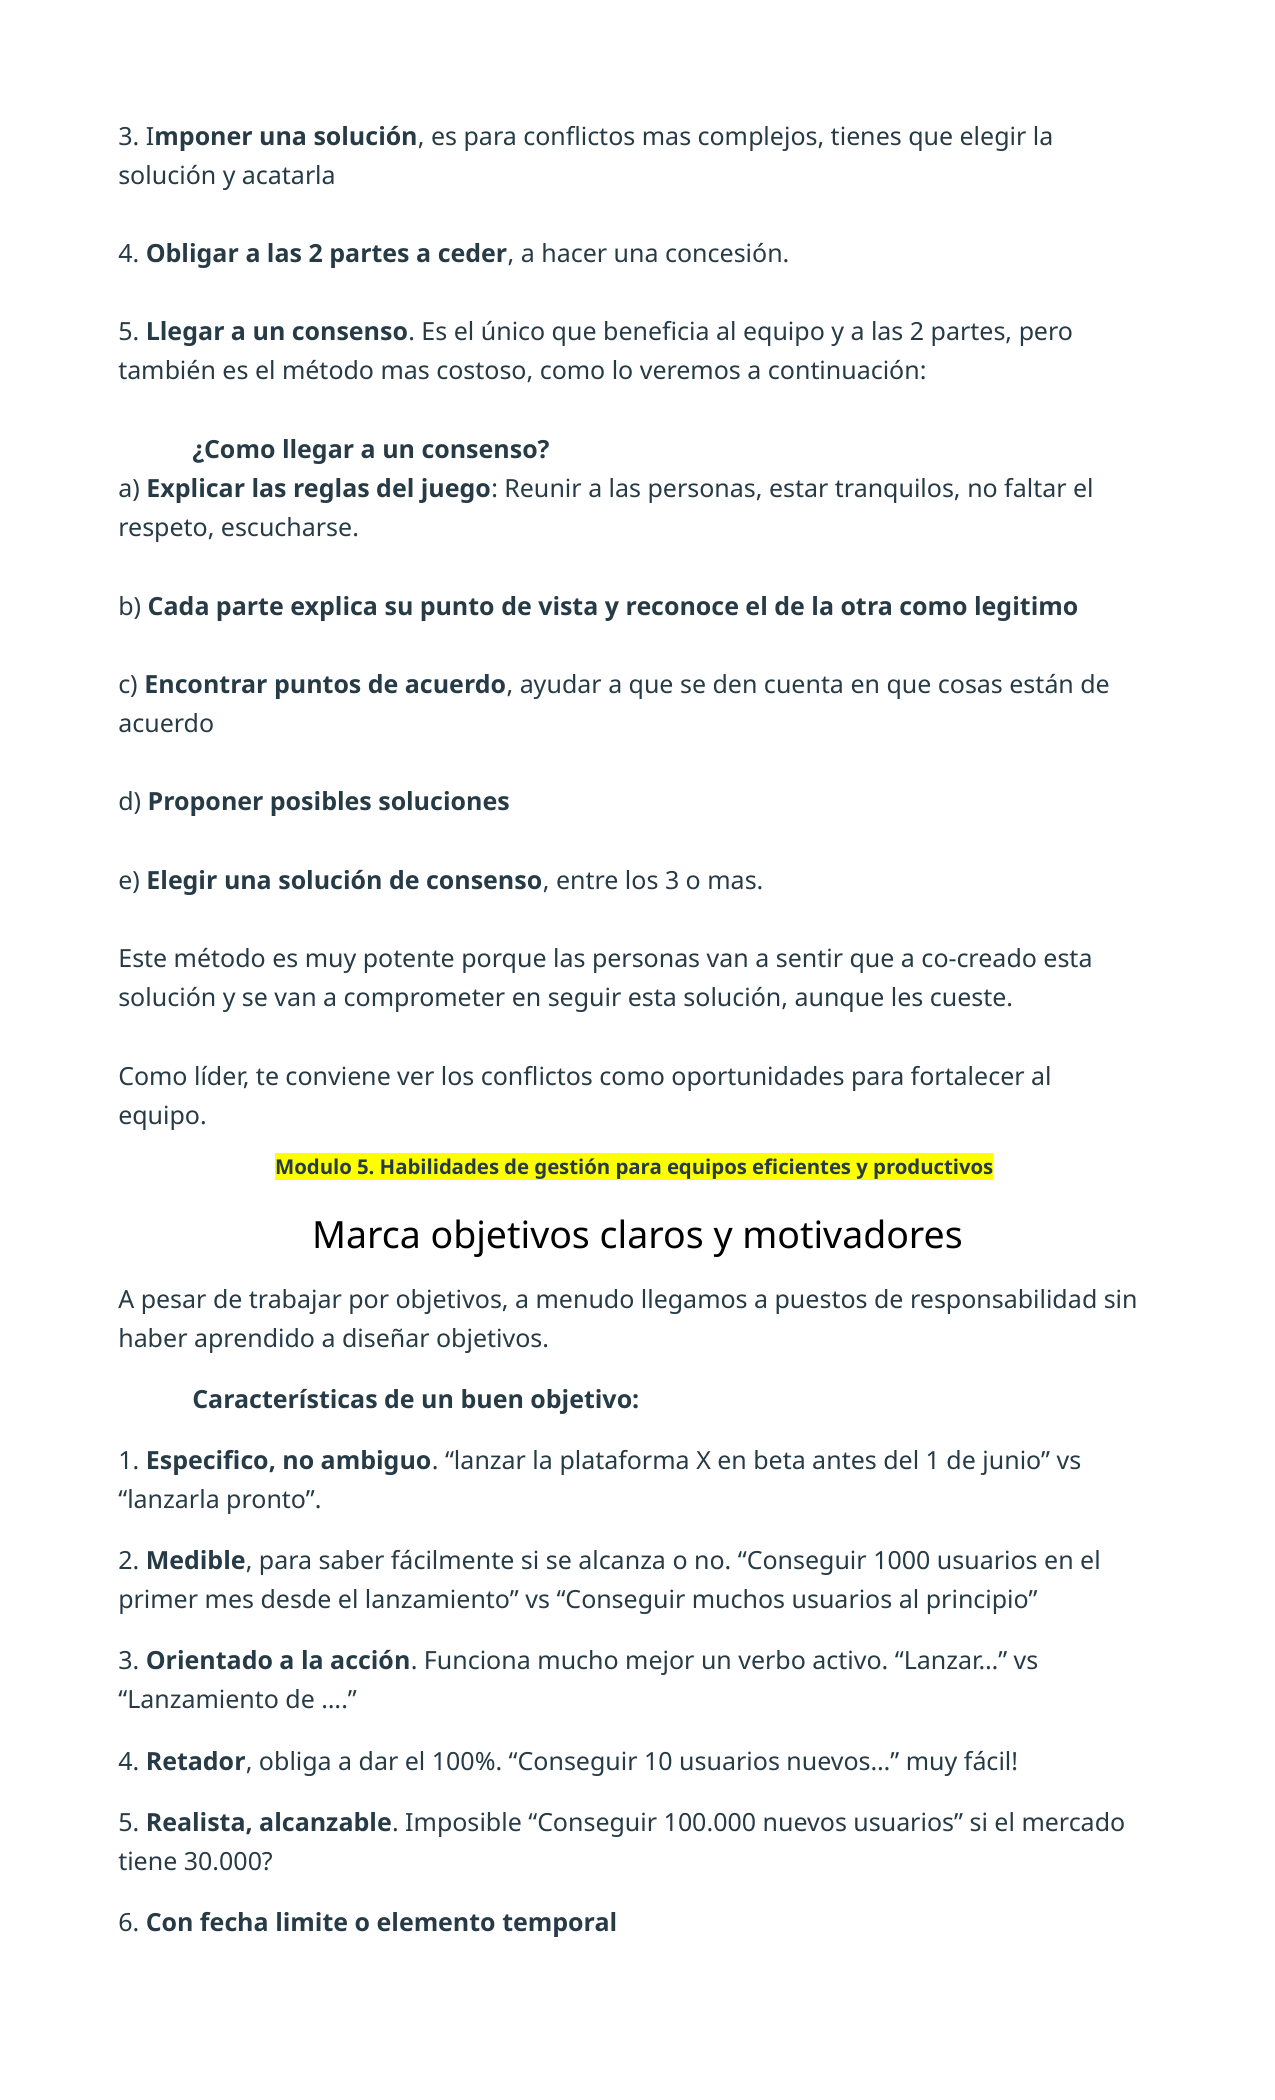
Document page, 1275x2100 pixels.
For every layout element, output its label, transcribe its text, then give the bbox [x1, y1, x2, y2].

subtitle Marca objetivos claros y motivadores [118, 1208, 1157, 1259]
text 4. Obligar a las 2 partes a ceder, a hacer una concesión. [118, 236, 1146, 270]
text Modulo 5. Habilidades de gestión para equipos eficientes y productivos [118, 1147, 1157, 1181]
text d) Proponer posibles soluciones [118, 784, 1146, 818]
text b) Cada parte explica su punto de vista y reconoce el de la otra como legitimo [118, 588, 1146, 622]
text c) Encontrar puntos de acuerdo, ayudar a que se den cuenta en que cosas están de acuerdo [118, 666, 1146, 740]
text 2. Medible, para saber fácilmente si se alcanza o no. “Conseguir 1000 usuarios en el primer mes desde el lanzamiento” vs “Conseguir muchos usuarios al principio” [118, 1543, 1157, 1616]
text e) Elegir una solución de consenso, entre los 3 o mas. [118, 862, 1146, 896]
text 3. Imponer una solución, es para conflictos mas complejos, tienes que elegir la solución y acatarla [118, 118, 1146, 191]
text 4. Retador, obliga a dar el 100%. “Conseguir 10 usuarios nuevos…” muy fácil! [118, 1743, 1157, 1777]
text a) Explicar las reglas del juego: Reunir a las personas, estar tranquilos, no faltar el respeto, escucharse. [118, 471, 1146, 544]
text 5. Realista, alcanzable. Imposible “Conseguir 100.000 nuevos usuarios” si el mercado tiene 30.000? [118, 1804, 1157, 1877]
text 6. Con fecha limite o elemento temporal [118, 1904, 1157, 1938]
text 1. Especifico, no ambiguo. “lanzar la plataforma X en beta antes del 1 de junio” vs “lanzarla pronto”. [118, 1443, 1157, 1516]
text Este método es muy potente porque las personas van a sentir que a co-creado esta solución y se van a comprometer en seguir esta solución, aunque les cueste. [118, 941, 1146, 1014]
text ¿Como llegar a un consenso? [118, 431, 1146, 466]
text A pesar de trabajar por objetivos, a menudo llegamos a puestos de responsabilidad sin haber aprendido a diseñar objetivos. [118, 1281, 1157, 1354]
text 5. Llegar a un consenso. Es el único que beneficia al equipo y a las 2 partes, pero también es el método mas costoso, como lo veremos a continuación: [118, 314, 1146, 387]
text 3. Orientado a la acción. Funciona mucho mejor un verbo activo. “Lanzar…” vs “Lanzamiento de ….” [118, 1643, 1157, 1716]
text Como líder, te conviene ver los conflictos como oportunidades para fortalecer al equipo. [118, 1058, 1146, 1131]
text Características de un buen objetivo: [118, 1382, 1157, 1416]
